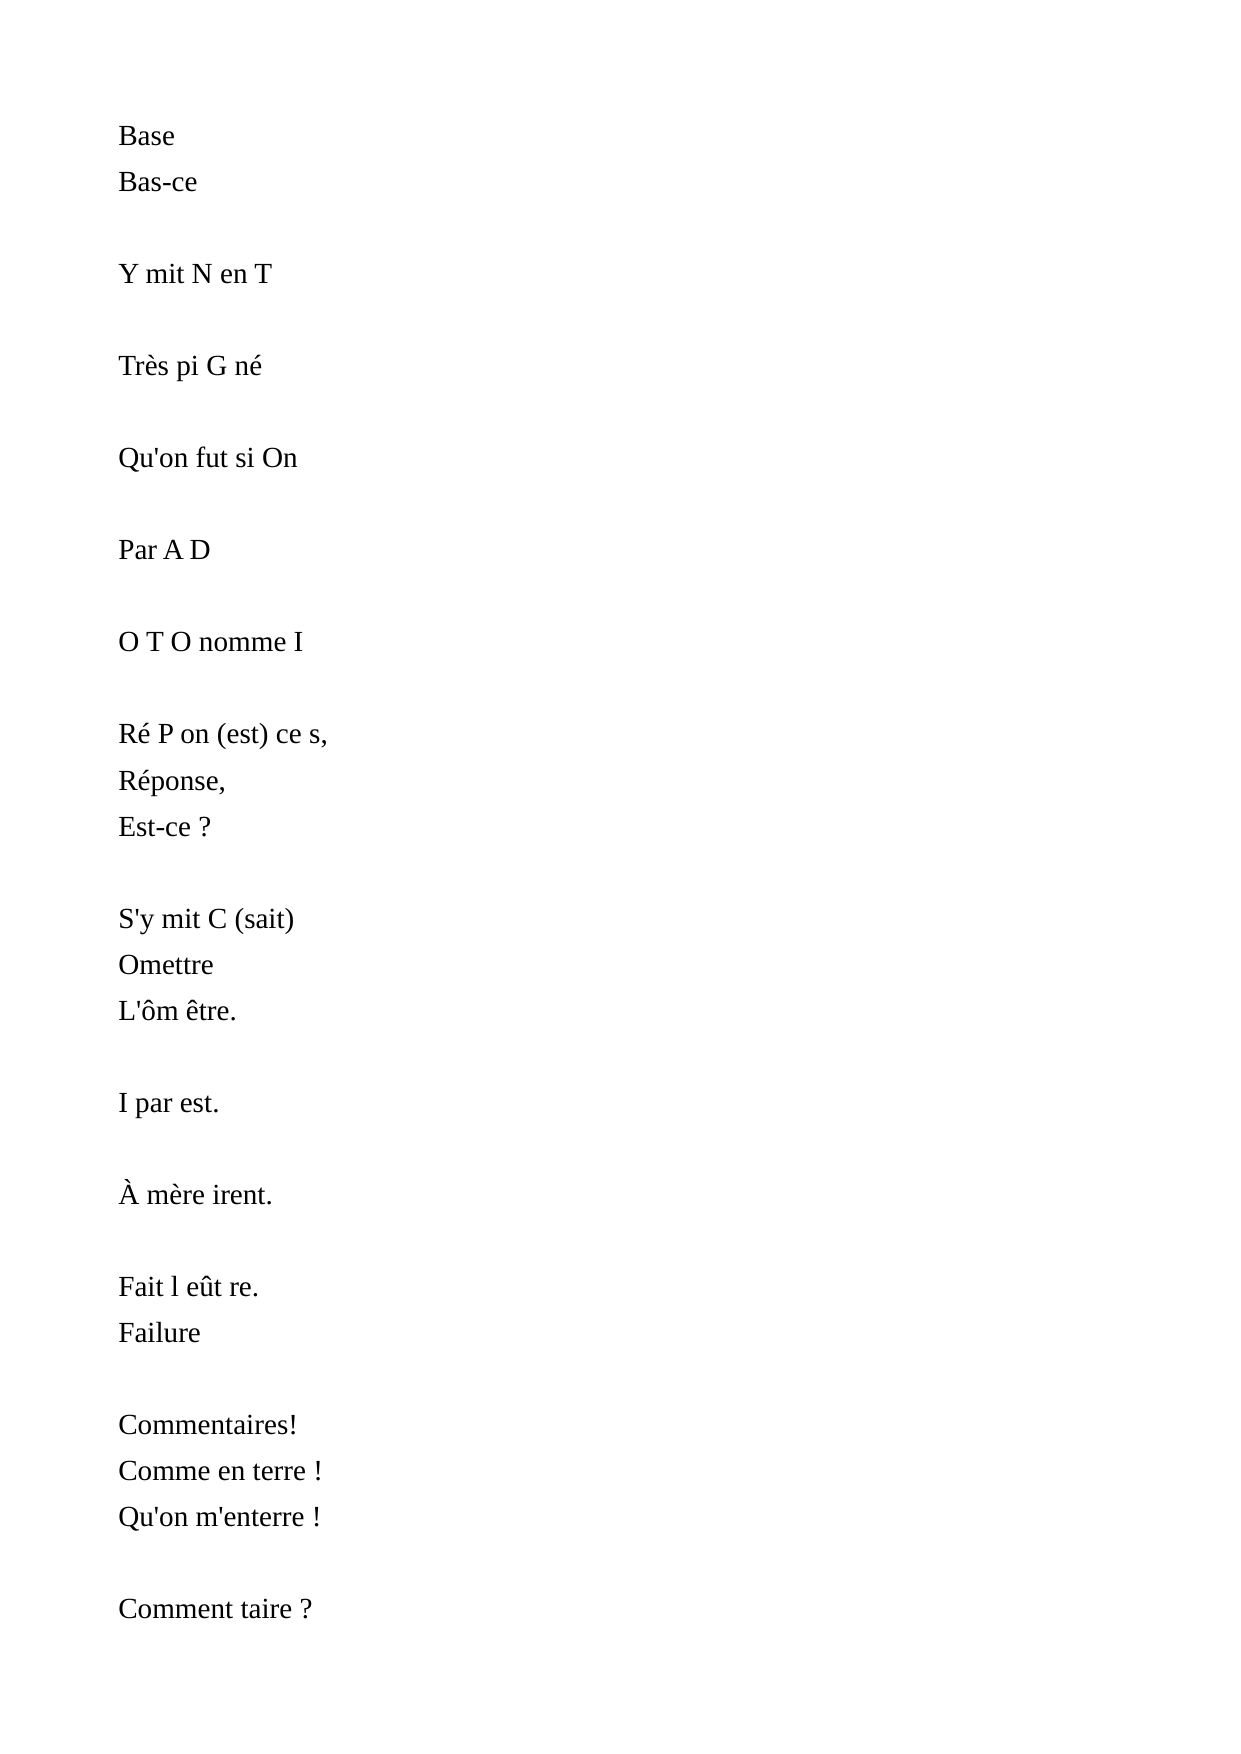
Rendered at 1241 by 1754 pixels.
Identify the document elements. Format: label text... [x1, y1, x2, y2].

text Qu'on m'enterre ! [118, 1499, 1122, 1533]
text Par A D [118, 532, 1122, 566]
text L'ôm être. [118, 993, 1122, 1026]
text Fait l eût re. [118, 1269, 1122, 1303]
text Très pi G né [118, 348, 1122, 382]
text I par est. [118, 1085, 1122, 1118]
text Omettre [118, 947, 1122, 980]
text Failure [118, 1315, 1122, 1349]
text S'y mit C (sait) [118, 901, 1122, 934]
text Est-ce ? [118, 809, 1122, 842]
text O T O nomme I [118, 624, 1122, 658]
text Commentaires! [118, 1407, 1122, 1441]
text Qu'on fut si On [118, 440, 1122, 474]
text Réponse, [118, 763, 1122, 796]
text À mère irent. [118, 1177, 1122, 1211]
text Comme en terre ! [118, 1453, 1122, 1487]
text Ré P on (est) ce s, [118, 717, 1122, 750]
text Bas-ce [118, 164, 1122, 198]
text Y mit N en T [118, 256, 1122, 290]
text Base [118, 118, 1122, 152]
text Comment taire ? [118, 1591, 1122, 1625]
